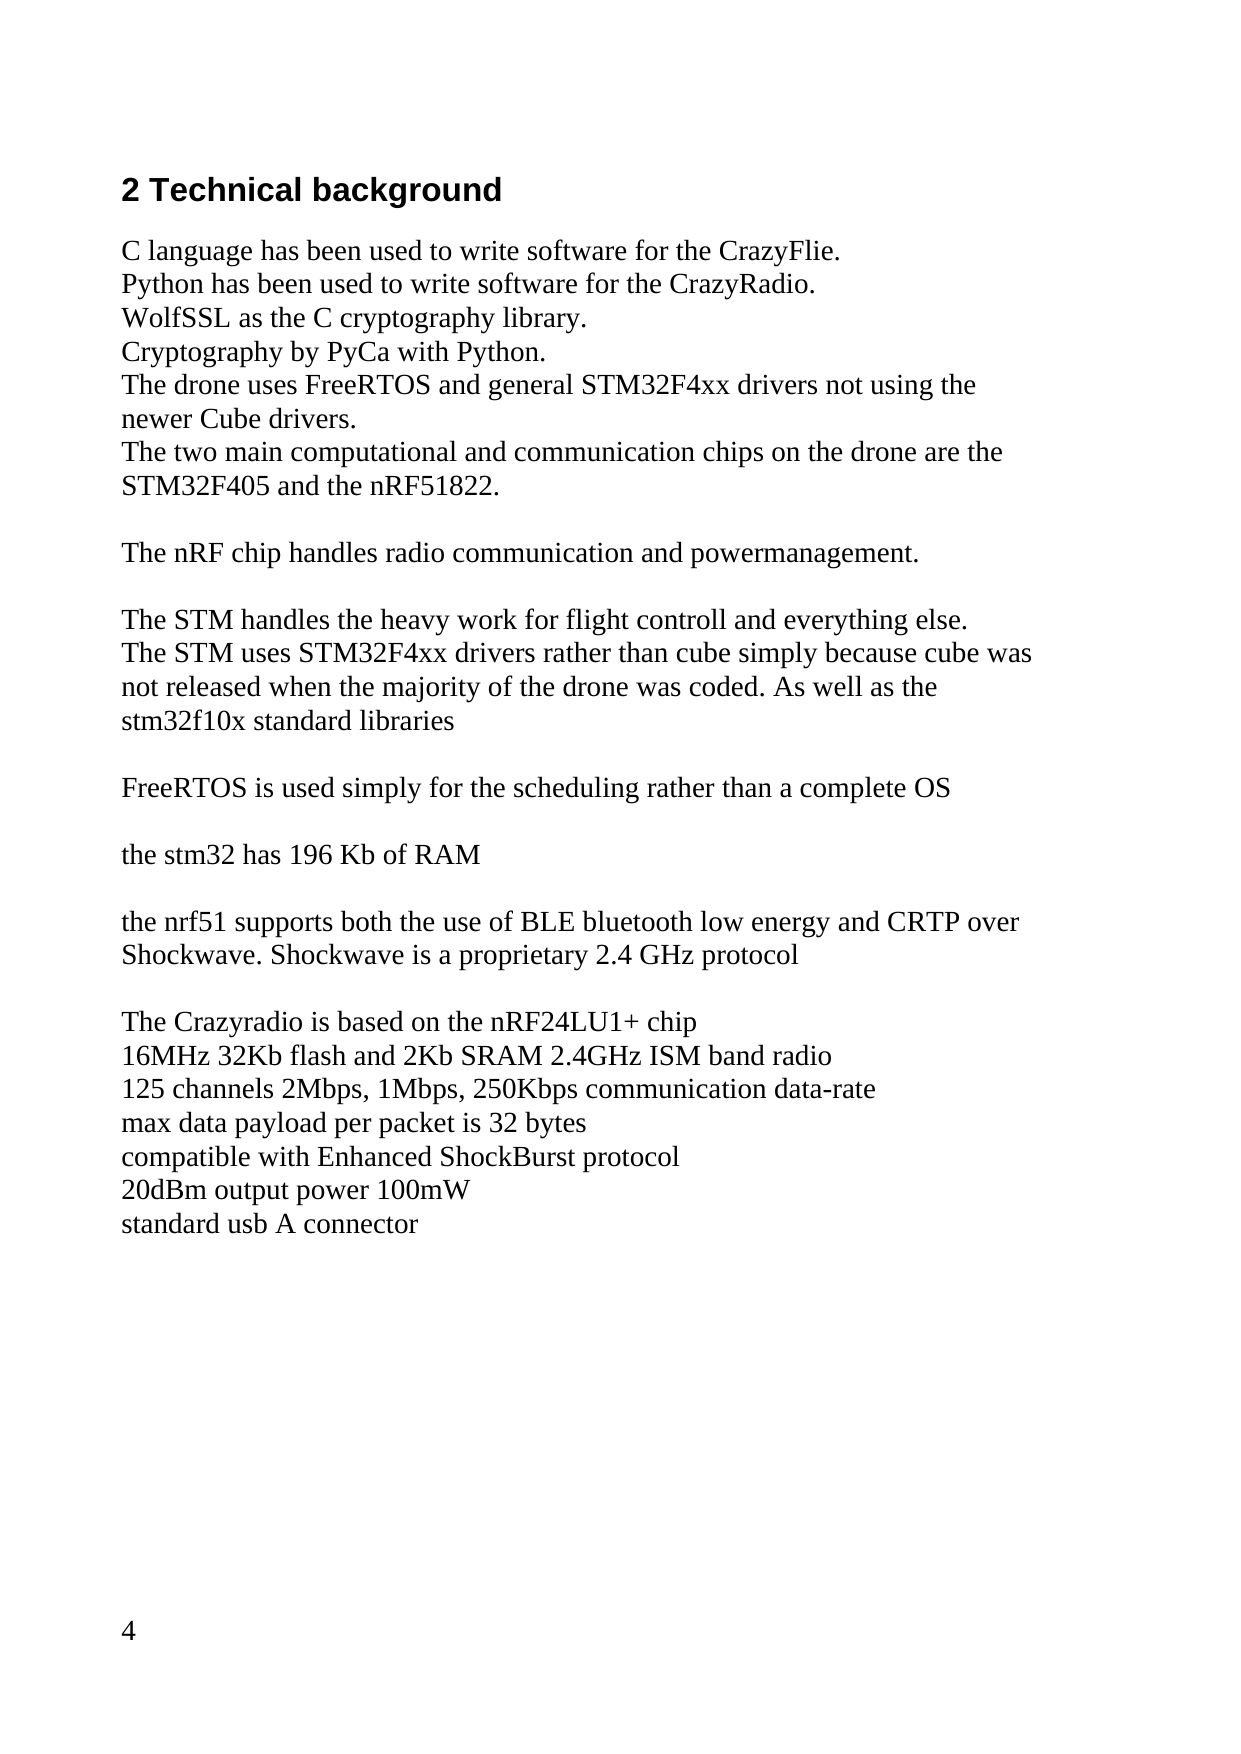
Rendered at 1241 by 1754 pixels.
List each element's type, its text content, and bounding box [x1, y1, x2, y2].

text the stm32 has 196 Kb of RAM [121, 837, 1042, 870]
text The STM handles the heavy work for flight controll and everything else. [121, 602, 1042, 636]
text FreeRTOS is used simply for the scheduling rather than a complete OS [121, 770, 1042, 803]
subtitle Technical background [121, 170, 1042, 208]
text Python has been used to write software for the CrazyRadio. [121, 267, 1042, 300]
text WolfSSL as the C cryptography library. [121, 300, 1042, 334]
text 20dBm output power 100mW [121, 1172, 1042, 1206]
text The nRF chip handles radio communication and powermanagement. [121, 535, 1042, 568]
text the nrf51 supports both the use of BLE bluetooth low energy and CRTP over Shockwave. Shockwave is a proprietary 2.4 GHz protocol [121, 904, 1042, 971]
text 16MHz 32Kb flash and 2Kb SRAM 2.4GHz ISM band radio [121, 1038, 1042, 1072]
text The drone uses FreeRTOS and general STM32F4xx drivers not using the newer Cube drivers. [121, 367, 1042, 434]
text The two main computational and communication chips on the drone are the STM32F405 and the nRF51822. [121, 434, 1042, 501]
text standard usb A connector [121, 1206, 1042, 1239]
text The STM uses STM32F4xx drivers rather than cube simply because cube was not released when the majority of the drone was coded. As well as the stm32f10x standard libraries [121, 636, 1042, 736]
text max data payload per packet is 32 bytes [121, 1105, 1042, 1139]
text Cryptography by PyCa with Python. [121, 334, 1042, 367]
text C language has been used to write software for the CrazyFlie. [121, 233, 1042, 267]
text 125 channels 2Mbps, 1Mbps, 250Kbps communication data-rate [121, 1072, 1042, 1105]
text The Crazyradio is based on the nRF24LU1+ chip [121, 1004, 1042, 1038]
text compatible with Enhanced ShockBurst protocol [121, 1139, 1042, 1172]
